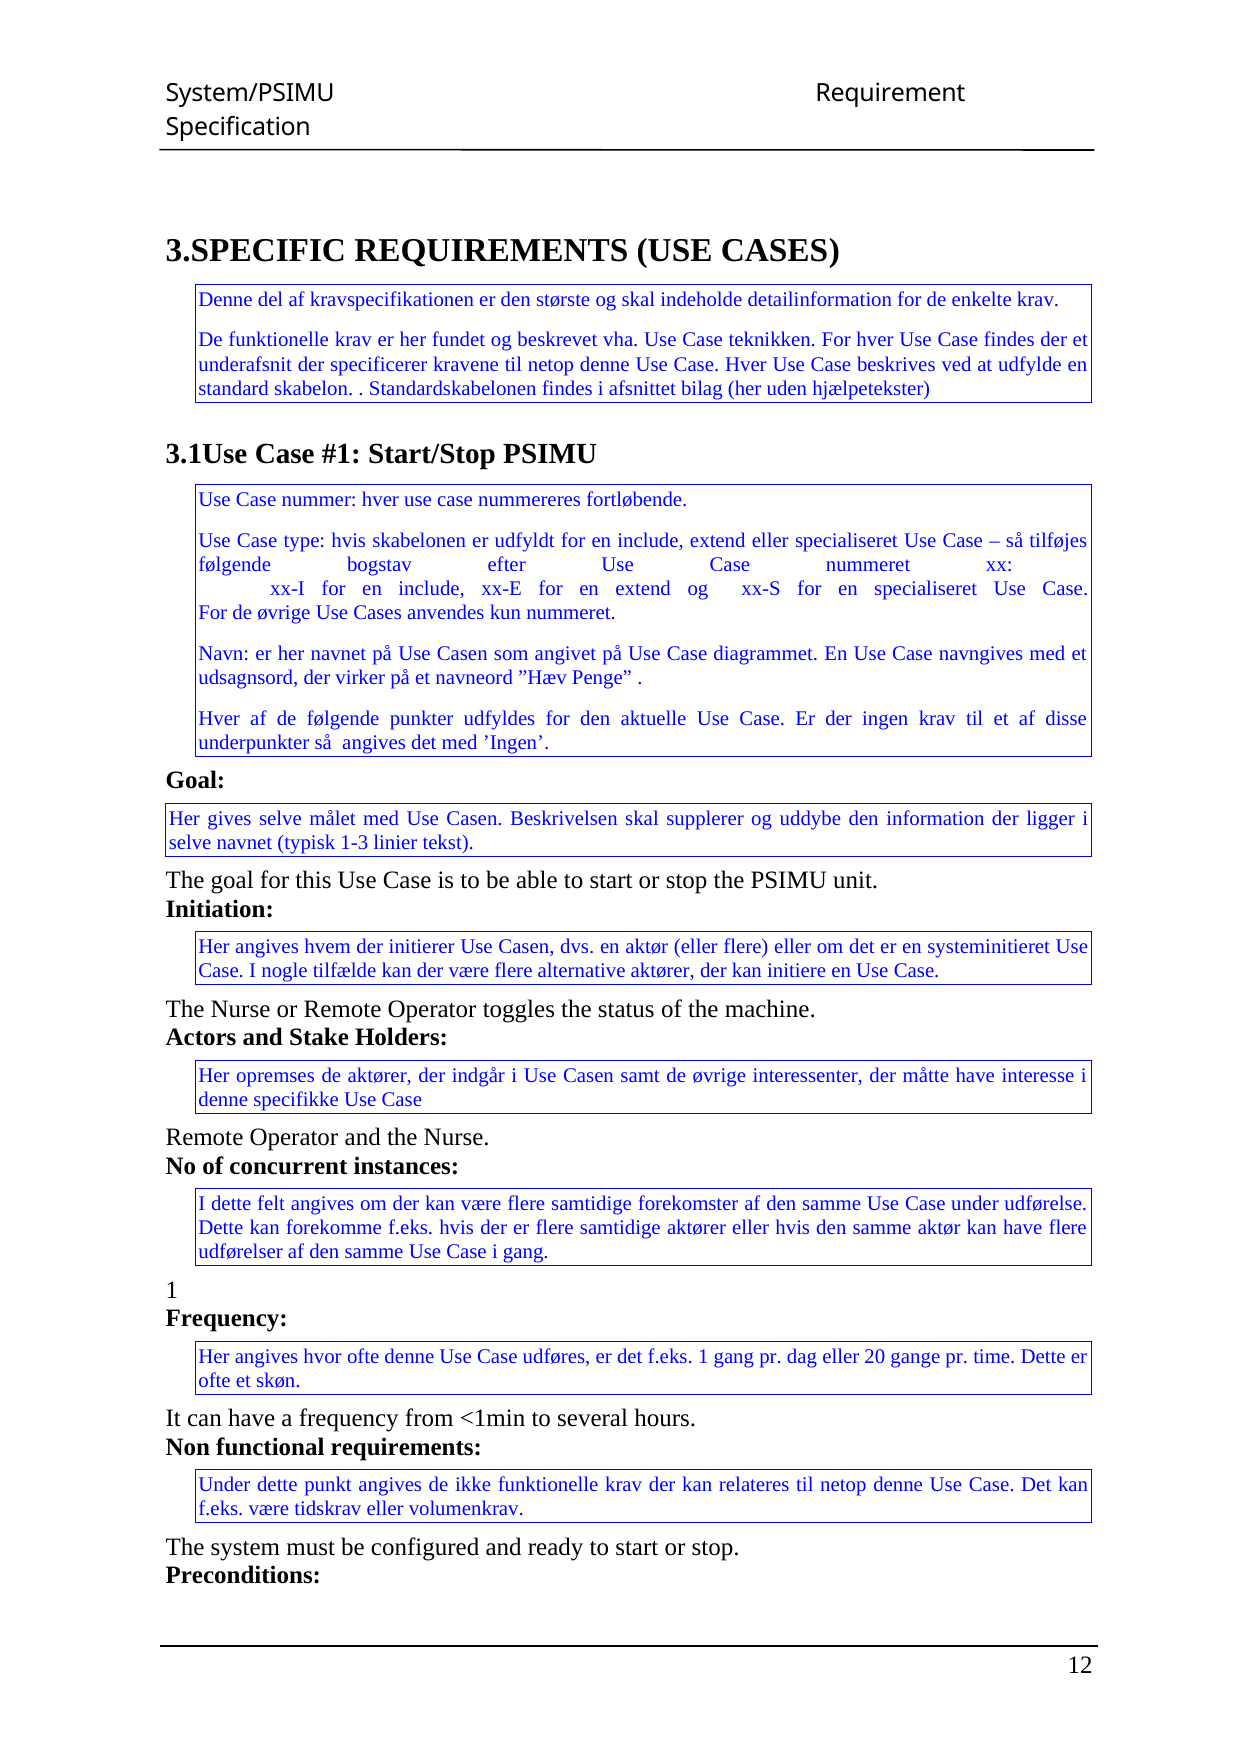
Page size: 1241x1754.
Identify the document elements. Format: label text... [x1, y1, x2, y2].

text No of concurrent instances: [165, 1151, 1092, 1180]
text Non functional requirements: [165, 1432, 1092, 1461]
text Frequency: [165, 1303, 1092, 1332]
text Use Case nummer: hver use case nummereres fortløbende. [196, 485, 1091, 511]
text Preconditions: [165, 1561, 1092, 1589]
text Goal: [165, 765, 1092, 794]
text Her gives selve målet med Use Casen. Beskrivelsen skal supplerer og uddybe den information der ligger i selve navnet (typisk 1-3 linier tekst). [166, 804, 1091, 856]
text I dette felt angives om der kan være flere samtidige forekomster af den samme Use Case under udførelse. Dette kan forekomme f.eks. hvis der er flere samtidige aktører eller hvis den samme aktør kan have flere udførelser af den samme Use Case i gang. [196, 1189, 1091, 1265]
text Initiation: [165, 894, 1092, 923]
text Remote Operator and the Nurse. [165, 1122, 1092, 1151]
text Her angives hvem der initierer Use Casen, dvs. en aktør (eller flere) eller om det er en systeminitieret Use Case. I nogle tilfælde kan der være flere alternative aktører, der kan initiere en Use Case. [196, 932, 1091, 984]
subtitle SPECIFIC REQUIREMENTS (USE CASES) [165, 231, 1092, 269]
text Navn: er her navnet på Use Casen som angivet på Use Case diagrammet. En Use Case navngives med et udsagnsord, der virker på et navneord ”Hæv Penge” . [196, 638, 1091, 689]
text De funktionelle krav er her fundet og beskrevet vha. Use Case teknikken. For hver Use Case findes der et underafsnit der specificerer kravene til netop denne Use Case. Hver Use Case beskrives ved at udfylde en standard skabelon. . Standardskabelonen findes i afsnittet bilag (her uden hjælpetekster) [196, 324, 1091, 402]
text Actors and Stake Holders: [165, 1022, 1092, 1051]
text The Nurse or Remote Operator toggles the status of the machine. [165, 994, 1092, 1022]
text The goal for this Use Case is to be able to start or stop the PSIMU unit. [165, 865, 1092, 894]
text Hver af de følgende punkter udfyldes for den aktuelle Use Case. Er der ingen krav til et af disse underpunkter så angives det med ’Ingen’. [196, 703, 1091, 756]
text Denne del af kravspecifikationen er den største og skal indeholde detailinformation for de enkelte krav. [196, 285, 1091, 311]
text 1 [165, 1275, 1092, 1303]
text Her angives hvor ofte denne Use Case udføres, er det f.eks. 1 gang pr. dag eller 20 gange pr. time. Dette er ofte et skøn. [196, 1342, 1091, 1394]
text It can have a frequency from <1min to several hours. [165, 1403, 1092, 1432]
text Her opremses de aktører, der indgår i Use Casen samt de øvrige interessenter, der måtte have interesse i denne specifikke Use Case [196, 1061, 1091, 1113]
text Under dette punkt angives de ikke funktionelle krav der kan relateres til netop denne Use Case. Det kan f.eks. være tidskrav eller volumenkrav. [196, 1470, 1091, 1522]
subtitle Use Case #1: Start/Stop PSIMU [165, 436, 1092, 469]
text The system must be configured and ready to start or stop. [165, 1532, 1092, 1561]
text Use Case type: hvis skabelonen er udfyldt for en include, extend eller specialiseret Use Case – så tilføjes følgende bogstav efter Use Case nummeret xx: xx-I for en include, xx-E for en extend og xx-S for en specialiseret Use Case. For de øvrige Use Cases anvendes kun nummeret. [196, 525, 1091, 624]
